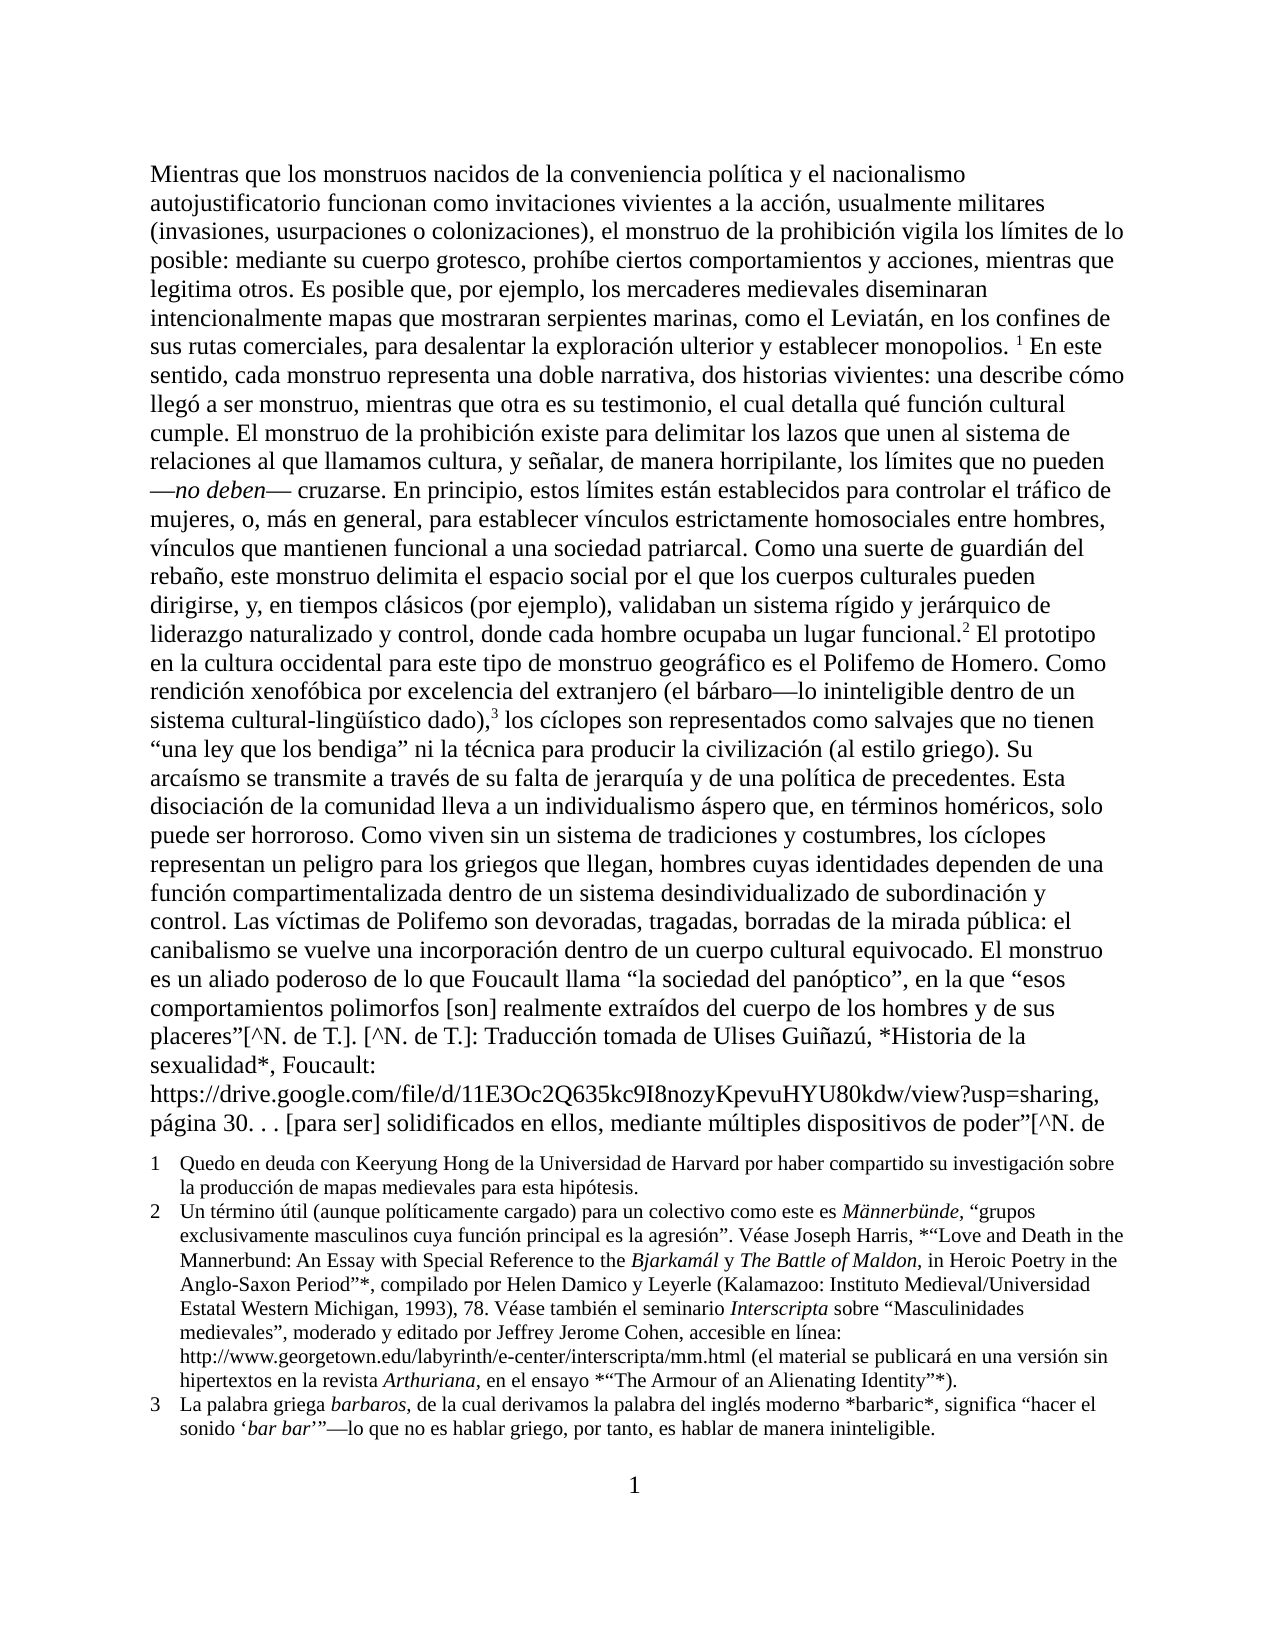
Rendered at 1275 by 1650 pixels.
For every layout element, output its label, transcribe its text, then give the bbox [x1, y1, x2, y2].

text Un término útil (aunque políticamente cargado) para un colectivo como este es Männerbünde, “grupos exclusivamente masculinos cuya función principal es la agresión”. Véase Joseph Harris, *“Love and Death in the Mannerbund: An Essay with Special Reference to the Bjarkamál y The Battle of Maldon, in Heroic Poetry in the Anglo-Saxon Period”*, compilado por Helen Damico y Leyerle (Kalamazoo: Instituto Medieval/Universidad Estatal Western Michigan, 1993), 78. Véase también el seminario Interscripta sobre “Masculinidades medievales”, moderado y editado por Jeffrey Jerome Cohen, accesible en línea: http://www.georgetown.edu/labyrinth/e-center/interscripta/mm.html (el material se publicará en una versión sin hipertextos en la revista Arthuriana, en el ensayo *“The Armour of an Alienating Identity”*). [150, 1199, 1125, 1392]
text Mientras que los monstruos nacidos de la conveniencia política y el nacionalismo autojustificatorio funcionan como invitaciones vivientes a la acción, usualmente militares (invasiones, usurpaciones o colonizaciones), el monstruo de la prohibición vigila los límites de lo posible: mediante su cuerpo grotesco, prohíbe ciertos comportamientos y acciones, mientras que legitima otros. Es posible que, por ejemplo, los mercaderes medievales diseminaran intencionalmente mapas que mostraran serpientes marinas, como el Leviatán, en los confines de sus rutas comerciales, para desalentar la exploración ulterior y establecer monopolios. En este sentido, cada monstruo representa una doble narrativa, dos historias vivientes: una describe cómo llegó a ser monstruo, mientras que otra es su testimonio, el cual detalla qué función cultural cumple. El monstruo de la prohibición existe para delimitar los lazos que unen al sistema de relaciones al que llamamos cultura, y señalar, de manera horripilante, los límites que no pueden—no deben— cruzarse. En principio, estos límites están establecidos para controlar el tráfico de mujeres, o, más en general, para establecer vínculos estrictamente homosociales entre hombres, vínculos que mantienen funcional a una sociedad patriarcal. Como una suerte de guardián del rebaño, este monstruo delimita el espacio social por el que los cuerpos culturales pueden dirigirse, y, en tiempos clásicos (por ejemplo), validaban un sistema rígido y jerárquico de liderazgo naturalizado y control, donde cada hombre ocupaba un lugar funcional. El prototipo en la cultura occidental para este tipo de monstruo geográfico es el Polifemo de Homero. Como rendición xenofóbica por excelencia del extranjero (el bárbaro—lo ininteligible dentro de un sistema cultural-lingüístico dado), los cíclopes son representados como salvajes que no tienen “una ley que los bendiga” ni la técnica para producir la civilización (al estilo griego). Su arcaísmo se transmite a través de su falta de jerarquía y de una política de precedentes. Esta disociación de la comunidad lleva a un individualismo áspero que, en términos homéricos, solo puede ser horroroso. Como viven sin un sistema de tradiciones y costumbres, los cíclopes representan un peligro para los griegos que llegan, hombres cuyas identidades dependen de una función compartimentalizada dentro de un sistema desindividualizado de subordinación y control. Las víctimas de Polifemo son devoradas, tragadas, borradas de la mirada pública: el canibalismo se vuelve una incorporación dentro de un cuerpo cultural equivocado. El monstruo es un aliado poderoso de lo que Foucault llama “la sociedad del panóptico”, en la que “esos comportamientos polimorfos [son] realmente extraídos del cuerpo de los hombres y de sus placeres”[^N. de T.]. [^N. de T.]: Traducción tomada de Ulises Guiñazú, *Historia de la sexualidad*, Foucault: https://drive.google.com/file/d/11E3Oc2Q635kc9I8nozyKpevuHYU80kdw/view?usp=sharing, página 30. . . [para ser] solidificados en ellos, mediante múltiples dispositivos de poder”[^N. de T. 2] Susan Stewart ha señalado que “la sexualidad del monstruo tiene una vida independiente”[^N. de T. 3]; Foucault nos ayuda a entender por qué. [^N. de T.2:] Traducción tomada de Ulises Guiñazú, *Historia de la sexualidad*, Foucault. 30: https://drive.google.com/file/d/11E3Oc2Q635kc9I8nozyKpevuHYU80kdw/view?usp=sharing [^N. de T.3:] Traducción tomada de Adriana Astutti, *El ansia*, Susan Stewart. 166: https://drive.google.com/file/d/1XR_aCTt7QGOcPjn-SR0D9UT1j3QOUSSe/view?usp=sharing El monstruo encarna aquellos actos sexuales que no deben practicarse, o que solo podrían llevarse a cabo, mediante el cuerpo del monstruo. *She* y *Them!*: el monstruo hace cumplir los códigos culturales que regulan el deseo sexual. [150, 159, 1125, 1136]
text La palabra griega barbaros, de la cual derivamos la palabra del inglés moderno *barbaric*, significa “hacer el sonido ‘bar bar’”—lo que no es hablar griego, por tanto, es hablar de manera ininteligible. [150, 1392, 1125, 1440]
text Quedo en deuda con Keeryung Hong de la Universidad de Harvard por haber compartido su investigación sobre la producción de mapas medievales para esta hipótesis. [150, 1151, 1125, 1199]
